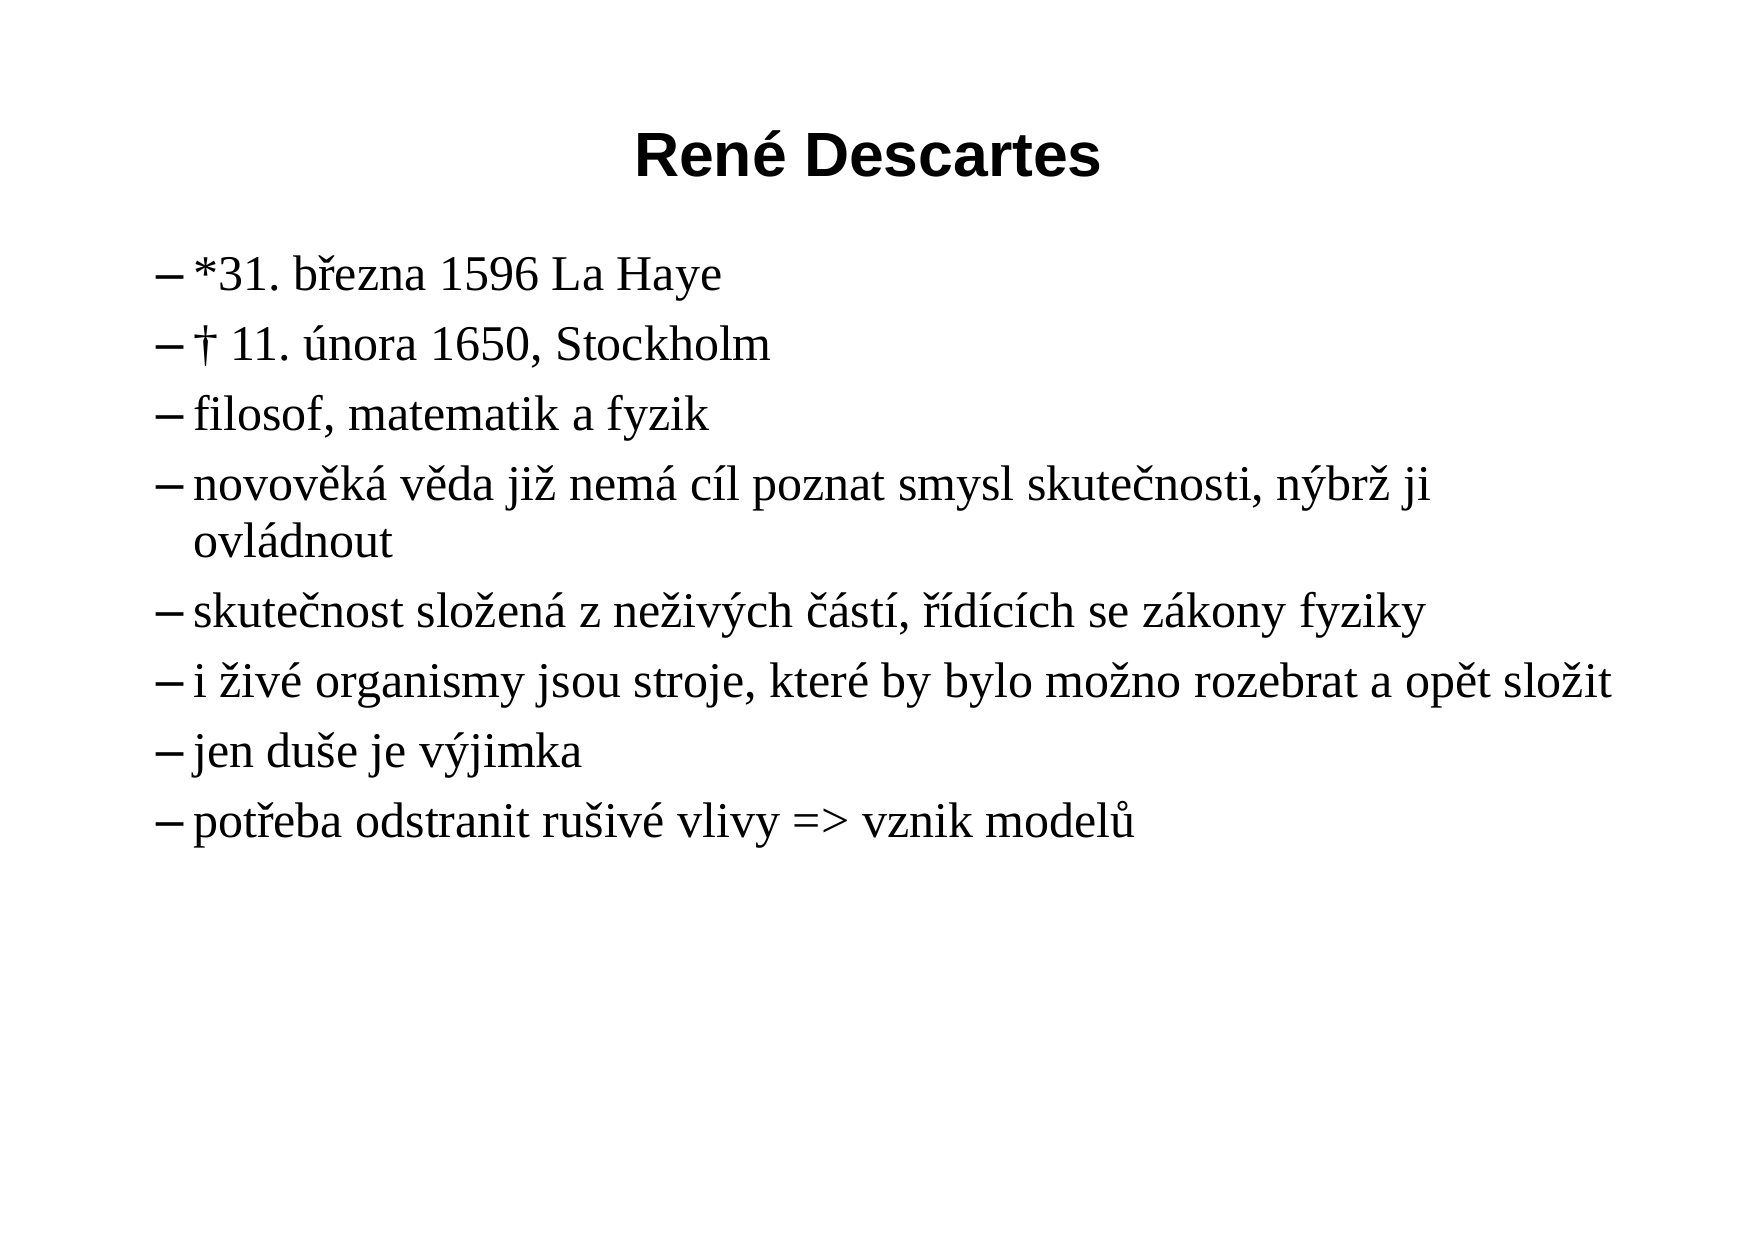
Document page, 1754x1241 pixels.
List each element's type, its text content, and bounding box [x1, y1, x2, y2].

list novověká věda již nemá cíl poznat smysl skutečnosti, nýbrž ji ovládnout [156, 454, 1636, 569]
list skutečnost složená z neživých částí, řídících se zákony fyziky [156, 581, 1636, 639]
list filosof, matematik a fyzik [156, 384, 1636, 441]
list jen duše je výjimka [156, 721, 1636, 779]
list potřeba odstranit rušivé vlivy => vznik modelů [156, 791, 1636, 849]
subtitle René Descartes [118, 118, 1636, 190]
list † 11. února 1650, Stockholm [156, 314, 1636, 371]
list i živé organismy jsou stroje, které by bylo možno rozebrat a opět složit [156, 651, 1636, 709]
list *31. března 1596 La Haye [156, 244, 1636, 301]
